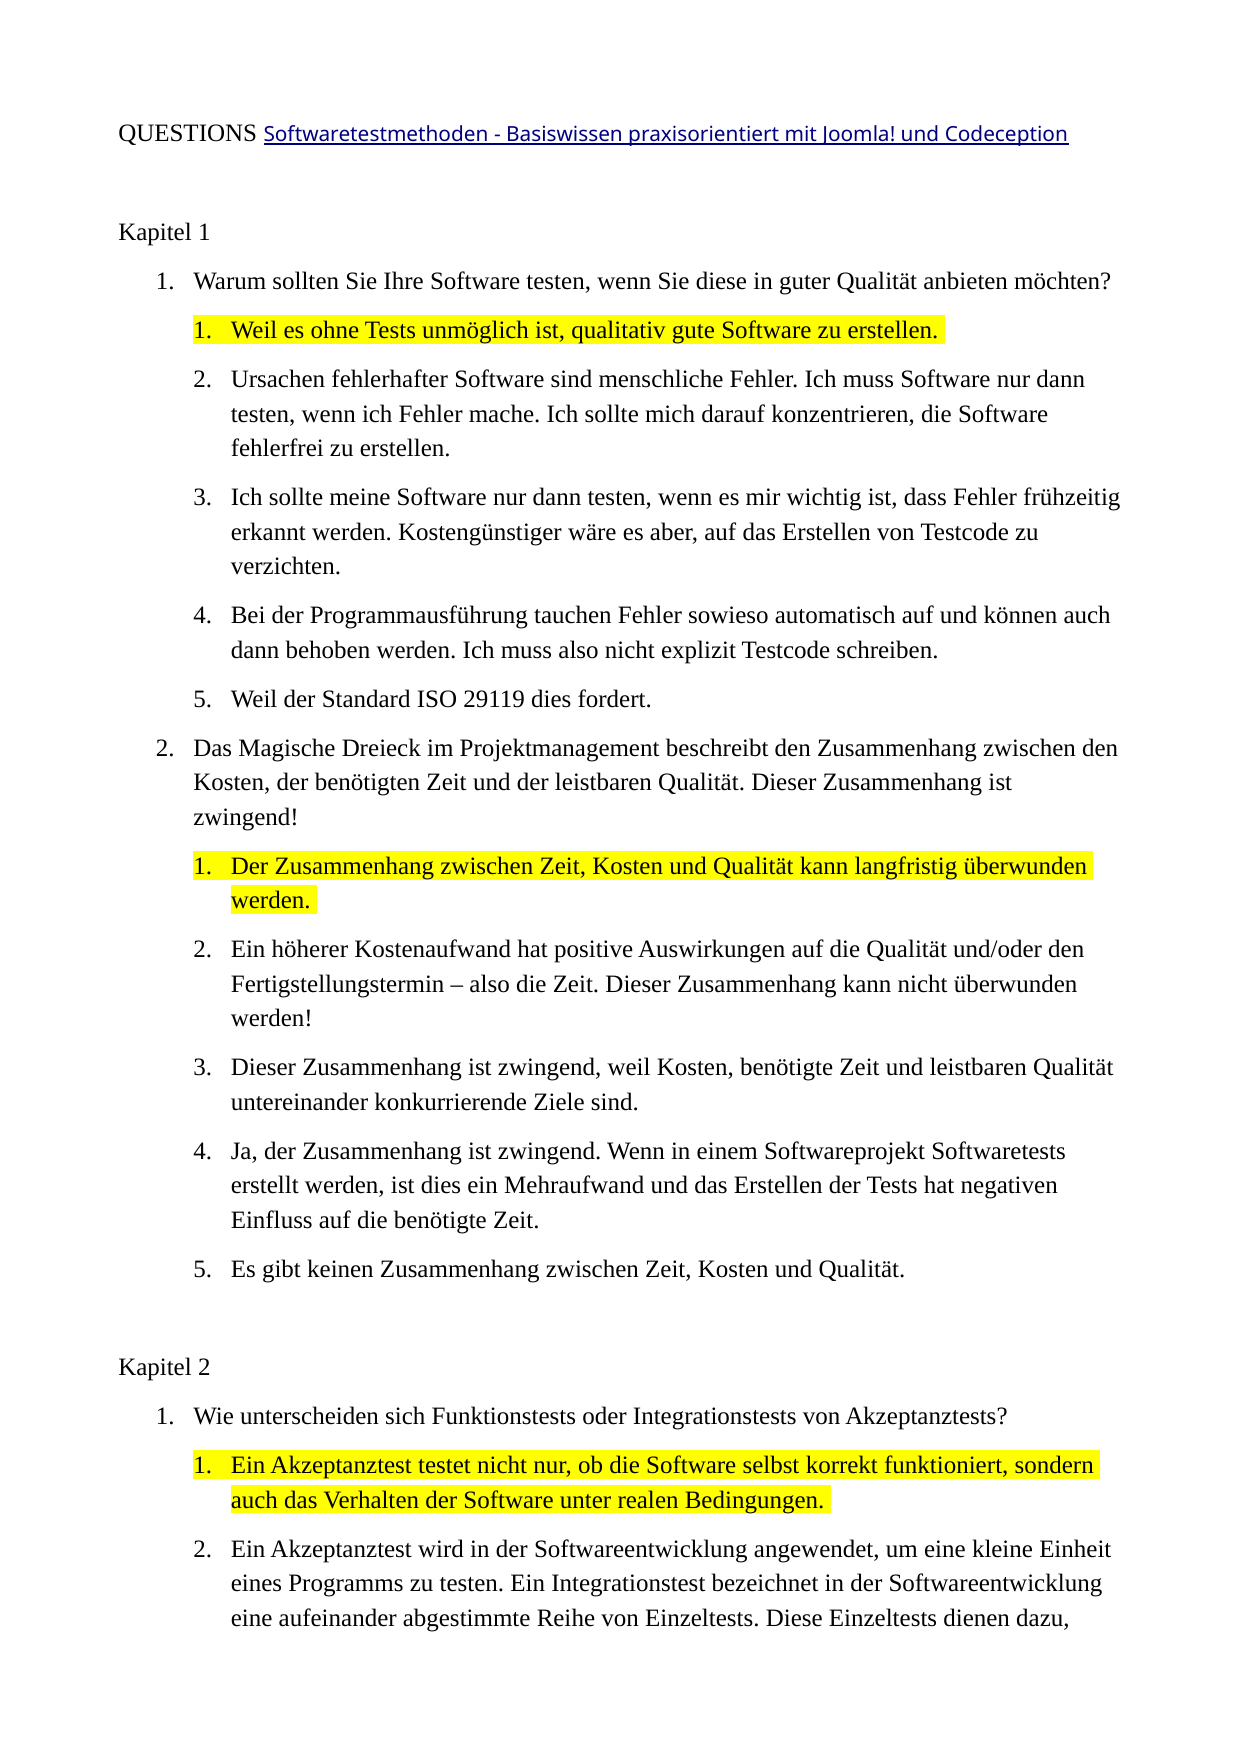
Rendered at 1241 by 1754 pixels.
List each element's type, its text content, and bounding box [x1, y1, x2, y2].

list Das Magische Dreieck im Projektmanagement beschreibt den Zusammenhang zwischen den Kosten, der benötigten Zeit und der leistbaren Qualität. Dieser Zusammenhang ist zwingend! [156, 733, 1122, 831]
list Ein Akzeptanztest testet nicht nur, ob die Software selbst korrekt funktioniert, sondern auch das Verhalten der Software unter realen Bedingungen. [193, 1450, 1122, 1513]
text Kapitel 2 [118, 1352, 1122, 1381]
list Ein höherer Kostenaufwand hat positive Auswirkungen auf die Qualität und/oder den Fertigstellungstermin – also die Zeit. Dieser Zusammenhang kann nicht überwunden werden! [193, 934, 1122, 1032]
list Der Zusammenhang zwischen Zeit, Kosten und Qualität kann langfristig überwunden werden. [193, 851, 1122, 914]
list Weil es ohne Tests unmöglich ist, qualitativ gute Software zu erstellen. [193, 315, 1122, 344]
list Ein Akzeptanztest wird in der Softwareentwicklung angewendet, um eine kleine Einheit eines Programms zu testen. Ein Integrationstest bezeichnet in der Softwareentwicklung eine aufeinander abgestimmte Reihe von Einzeltests. Diese Einzeltests dienen dazu, [193, 1534, 1122, 1632]
list Ursachen fehlerhafter Software sind menschliche Fehler. Ich muss Software nur dann testen, wenn ich Fehler mache. Ich sollte mich darauf konzentrieren, die Software fehlerfrei zu erstellen. [193, 364, 1122, 462]
list Wie unterscheiden sich Funktionstests oder Integrationstests von Akzeptanztests? [156, 1401, 1122, 1430]
list Bei der Programmausführung tauchen Fehler sowieso automatisch auf und können auch dann behoben werden. Ich muss also nicht explizit Testcode schreiben. [193, 600, 1122, 663]
list Weil der Standard ISO 29119 dies fordert. [193, 684, 1122, 713]
text Kapitel 1 [118, 217, 1122, 246]
list Dieser Zusammenhang ist zwingend, weil Kosten, benötigte Zeit und leistbaren Qualität untereinander konkurrierende Ziele sind. [193, 1052, 1122, 1116]
text QUESTIONS Softwaretestmethoden - Basiswissen praxisorientiert mit Joomla! und Codeception [118, 118, 1122, 148]
list Warum sollten Sie Ihre Software testen, wenn Sie diese in guter Qualität anbieten möchten? [156, 266, 1122, 295]
list Ja, der Zusammenhang ist zwingend. Wenn in einem Softwareprojekt Softwaretests erstellt werden, ist dies ein Mehraufwand und das Erstellen der Tests hat negativen Einfluss auf die benötigte Zeit. [193, 1136, 1122, 1234]
list Ich sollte meine Software nur dann testen, wenn es mir wichtig ist, dass Fehler frühzeitig erkannt werden. Kostengünstiger wäre es aber, auf das Erstellen von Testcode zu verzichten. [193, 482, 1122, 580]
list Es gibt keinen Zusammenhang zwischen Zeit, Kosten und Qualität. [193, 1254, 1122, 1283]
